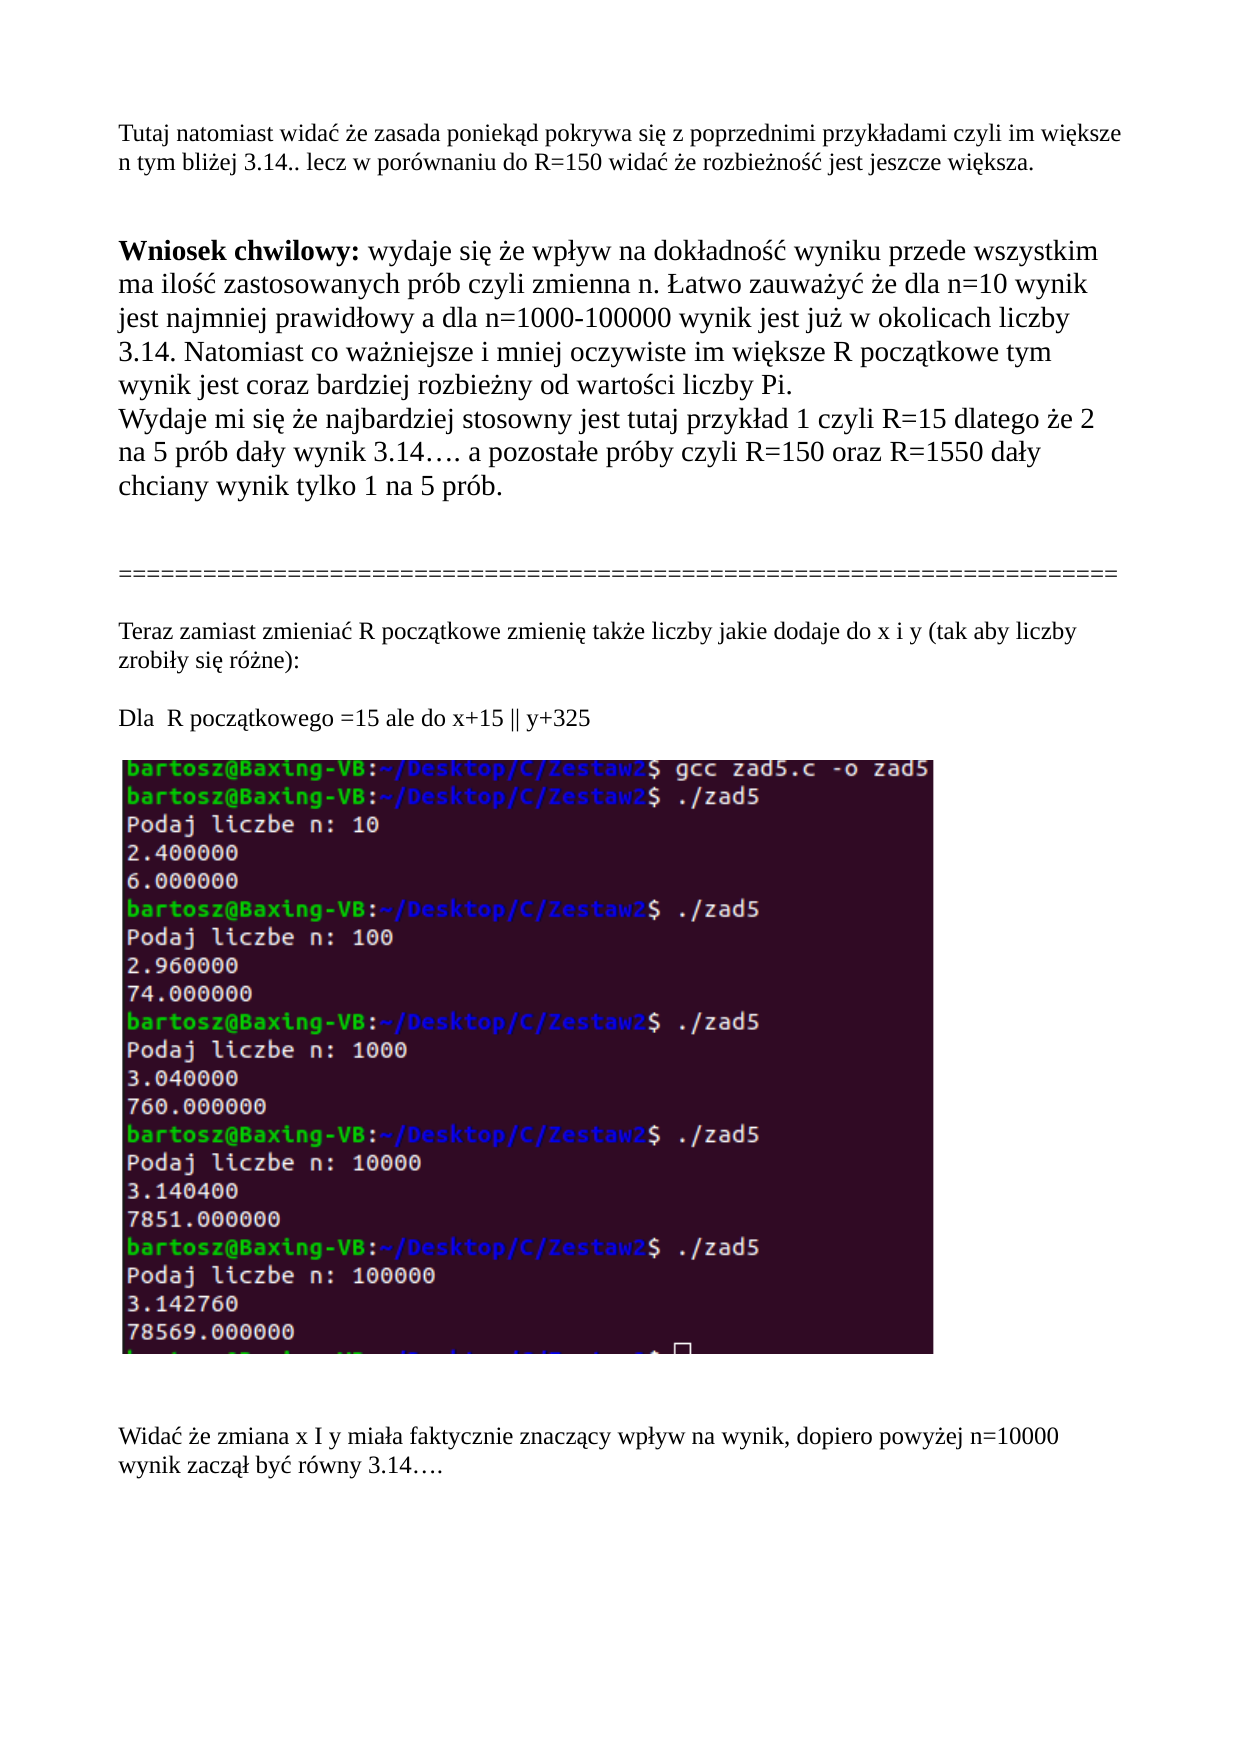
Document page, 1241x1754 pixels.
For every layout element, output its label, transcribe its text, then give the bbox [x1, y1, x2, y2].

text Dla R początkowego =15 ale do x+15 || y+325 [118, 703, 1122, 731]
picture [122, 760, 934, 1354]
text Tutaj natomiast widać że zasada poniekąd pokrywa się z poprzednimi przykładami czyli im większe n tym bliżej 3.14.. lecz w porównaniu do R=150 widać że rozbieżność jest jeszcze większa. [118, 118, 1122, 176]
text Wniosek chwilowy: wydaje się że wpływ na dokładność wyniku przede wszystkim ma ilość zastosowanych prób czyli zmienna n. Łatwo zauważyć że dla n=10 wynik jest najmniej prawidłowy a dla n=1000-100000 wynik jest już w okolicach liczby 3.14. Natomiast co ważniejsze i mniej oczywiste im większe R początkowe tym wynik jest coraz bardziej rozbieżny od wartości liczby Pi. [118, 233, 1122, 401]
text ======================================================================= [118, 559, 1122, 588]
text Teraz zamiast zmieniać R początkowe zmienię także liczby jakie dodaje do x i y (tak aby liczby zrobiły się różne): [118, 616, 1122, 674]
text Wydaje mi się że najbardziej stosowny jest tutaj przykład 1 czyli R=15 dlatego że 2 na 5 prób dały wynik 3.14…. a pozostałe próby czyli R=150 oraz R=1550 dały chciany wynik tylko 1 na 5 prób. [118, 401, 1122, 501]
text Widać że zmiana x I y miała faktycznie znaczący wpływ na wynik, dopiero powyżej n=10000 wynik zaczął być równy 3.14…. [118, 1421, 1122, 1479]
